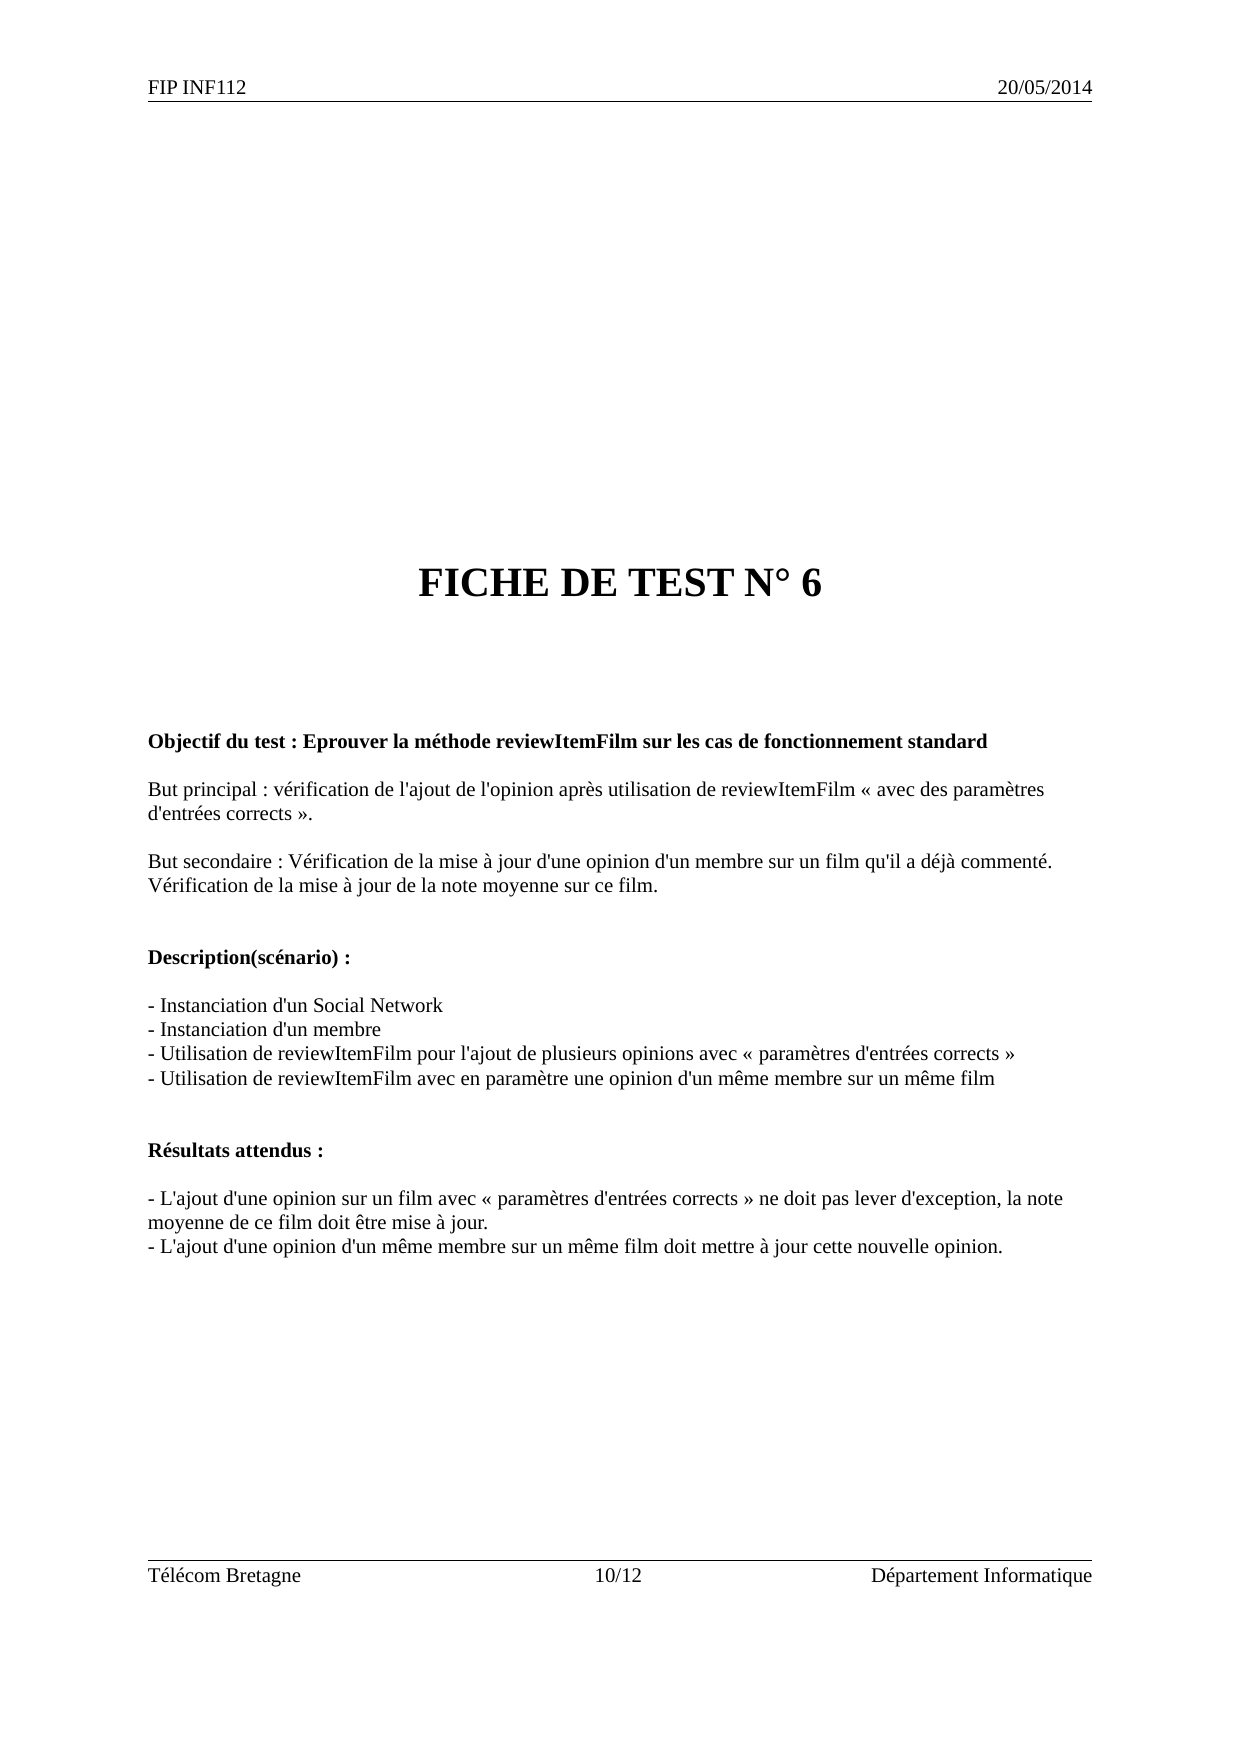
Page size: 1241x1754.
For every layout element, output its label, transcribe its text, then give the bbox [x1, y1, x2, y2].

text Fiche de test N° 6 [148, 558, 1092, 606]
text - Utilisation de reviewItemFilm avec en paramètre une opinion d'un même membre sur un même film [148, 1065, 1092, 1089]
text - Instanciation d'un Social Network [148, 993, 1092, 1017]
text But secondaire : Vérification de la mise à jour d'une opinion d'un membre sur un film qu'il a déjà commenté. [148, 849, 1092, 873]
text Résultats attendus : [148, 1138, 1092, 1162]
text Objectif du test : Eprouver la méthode reviewItemFilm sur les cas de fonctionnement standard [148, 728, 1092, 753]
text - Instanciation d'un membre [148, 1017, 1092, 1041]
text - L'ajout d'une opinion d'un même membre sur un même film doit mettre à jour cette nouvelle opinion. [148, 1234, 1092, 1258]
text - Utilisation de reviewItemFilm pour l'ajout de plusieurs opinions avec « paramètres d'entrées corrects » [148, 1041, 1092, 1065]
text Description(scénario) : [148, 945, 1092, 969]
text But principal : vérification de l'ajout de l'opinion après utilisation de reviewItemFilm « avec des paramètres d'entrées corrects ». [148, 777, 1092, 825]
text - L'ajout d'une opinion sur un film avec « paramètres d'entrées corrects » ne doit pas lever d'exception, la note moyenne de ce film doit être mise à jour. [148, 1186, 1092, 1234]
text Vérification de la mise à jour de la note moyenne sur ce film. [148, 873, 1092, 897]
